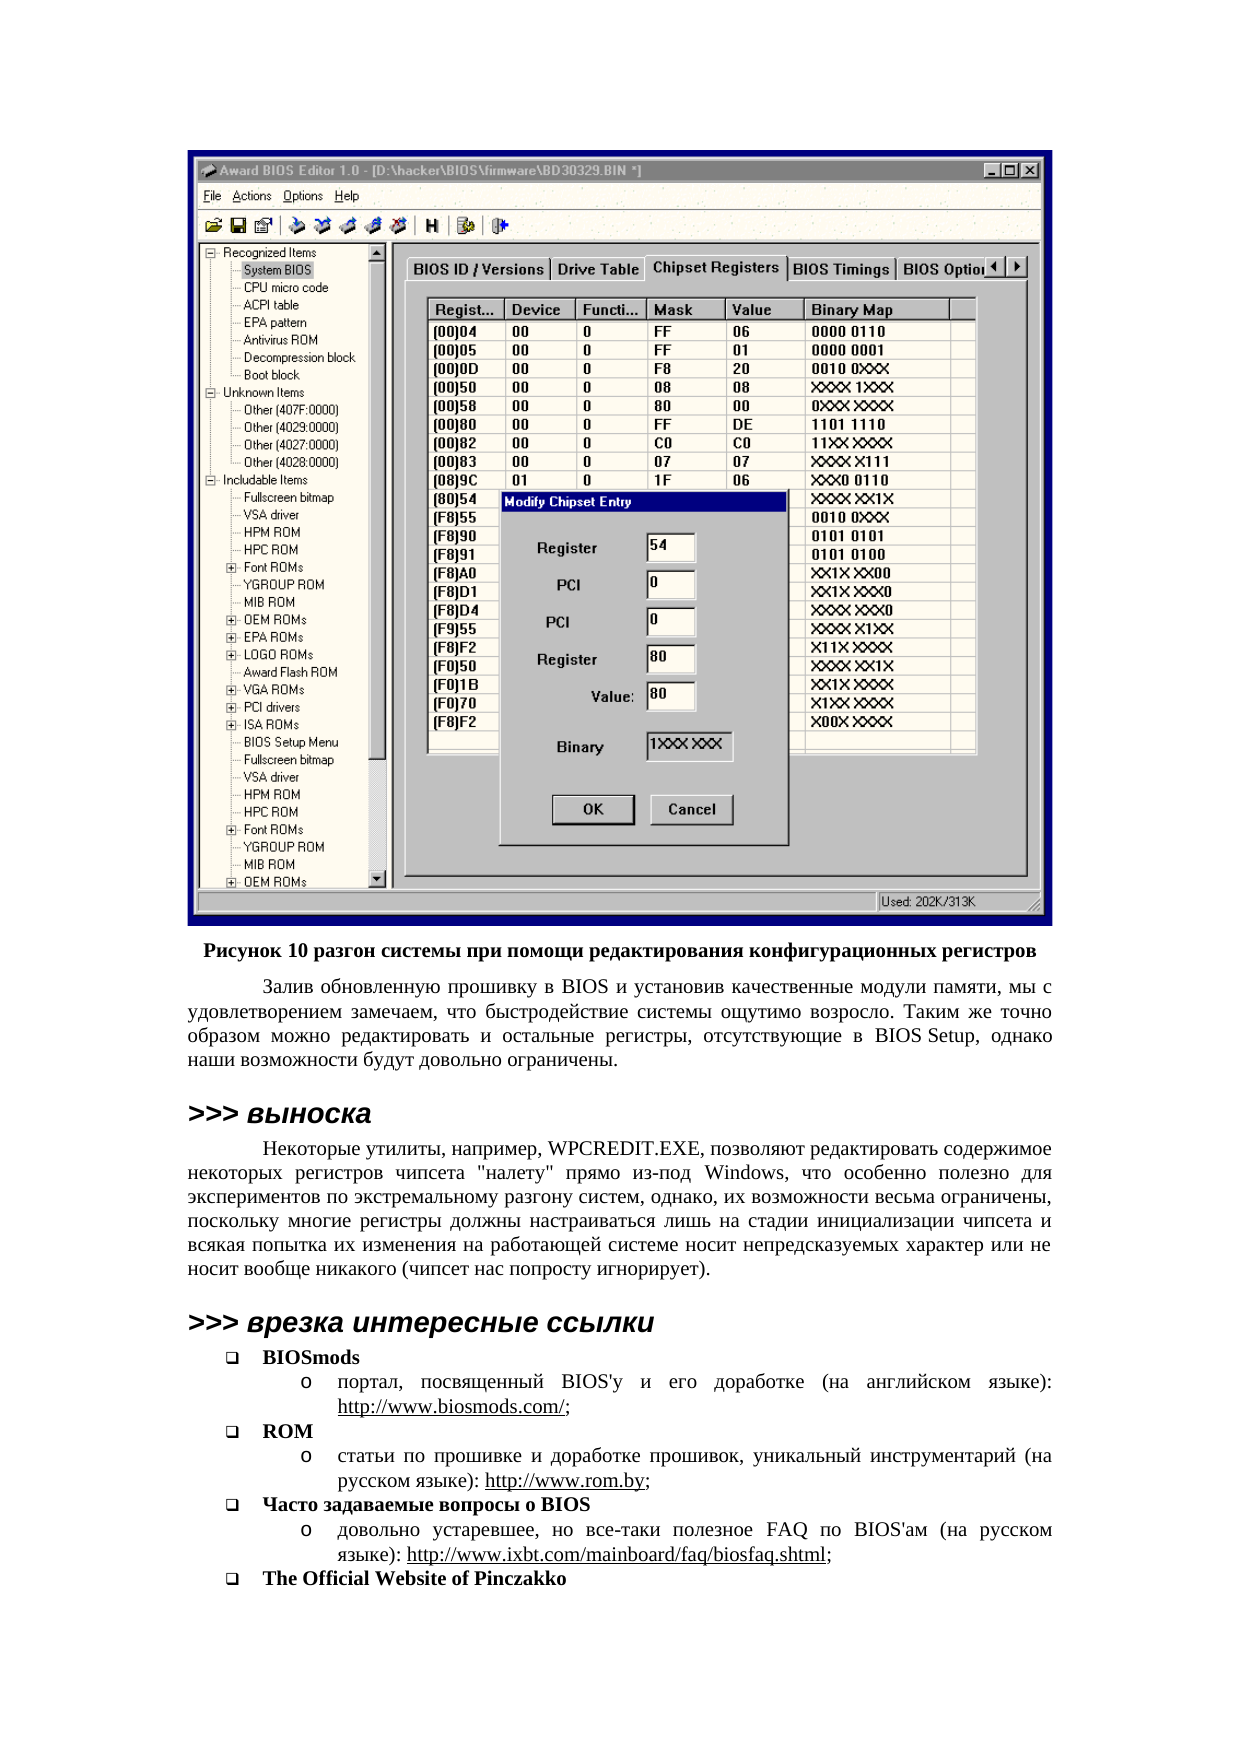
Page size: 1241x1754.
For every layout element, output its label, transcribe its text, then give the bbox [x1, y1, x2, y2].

list ROM [225, 1418, 1053, 1443]
subtitle >>> врезка интересные ссылки [187, 1305, 1053, 1338]
picture [187, 150, 1053, 926]
text Некоторые утилиты, например, WPCREDIT.EXE, позволяют редактировать содержимое некоторых регистров чипсета "налету" прямо из-под Windows, что особенно полезно для экспериментов по экстремальному разгону систем, однако, их возможности весьма ограничены, поскольку многие регистры должны настраиваться лишь на стадии инициализации чипсета и всякая попытка их изменения на работающей системе носит непредсказуемых характер или не носит вообще никакого (чипсет нас попросту игнорирует). [187, 1136, 1053, 1280]
list портал, посвященный BIOS'у и его доработке (на английском языке): http://www.biosmods.com/; [300, 1369, 1053, 1418]
list статьи по прошивке и доработке прошивок, уникальный инструментарий (на русском языке): http://www.rom.by; [300, 1443, 1053, 1492]
text Рисунок 10 разгон системы при помощи редактирования конфигурационных регистров [187, 938, 1053, 962]
list Часто задаваемые вопросы о BIOS [225, 1492, 1053, 1516]
subtitle >>> выноска [187, 1096, 1053, 1129]
list The Official Website of Pinczakko [225, 1566, 1053, 1590]
list BIOSmods [225, 1345, 1053, 1369]
list довольно устаревшее, но все-таки полезное FAQ по BIOS'ам (на русском языке): http://www.ixbt.com/mainboard/faq/biosfaq.shtml; [300, 1516, 1053, 1566]
text Залив обновленную прошивку в BIOS и установив качественные модули памяти, мы с удовлетворением замечаем, что быстродействие системы ощутимо возросло. Таким же точно образом можно редактировать и остальные регистры, отсутствующие в BIOS Setup, однако наши возможности будут довольно ограничены. [187, 974, 1053, 1071]
